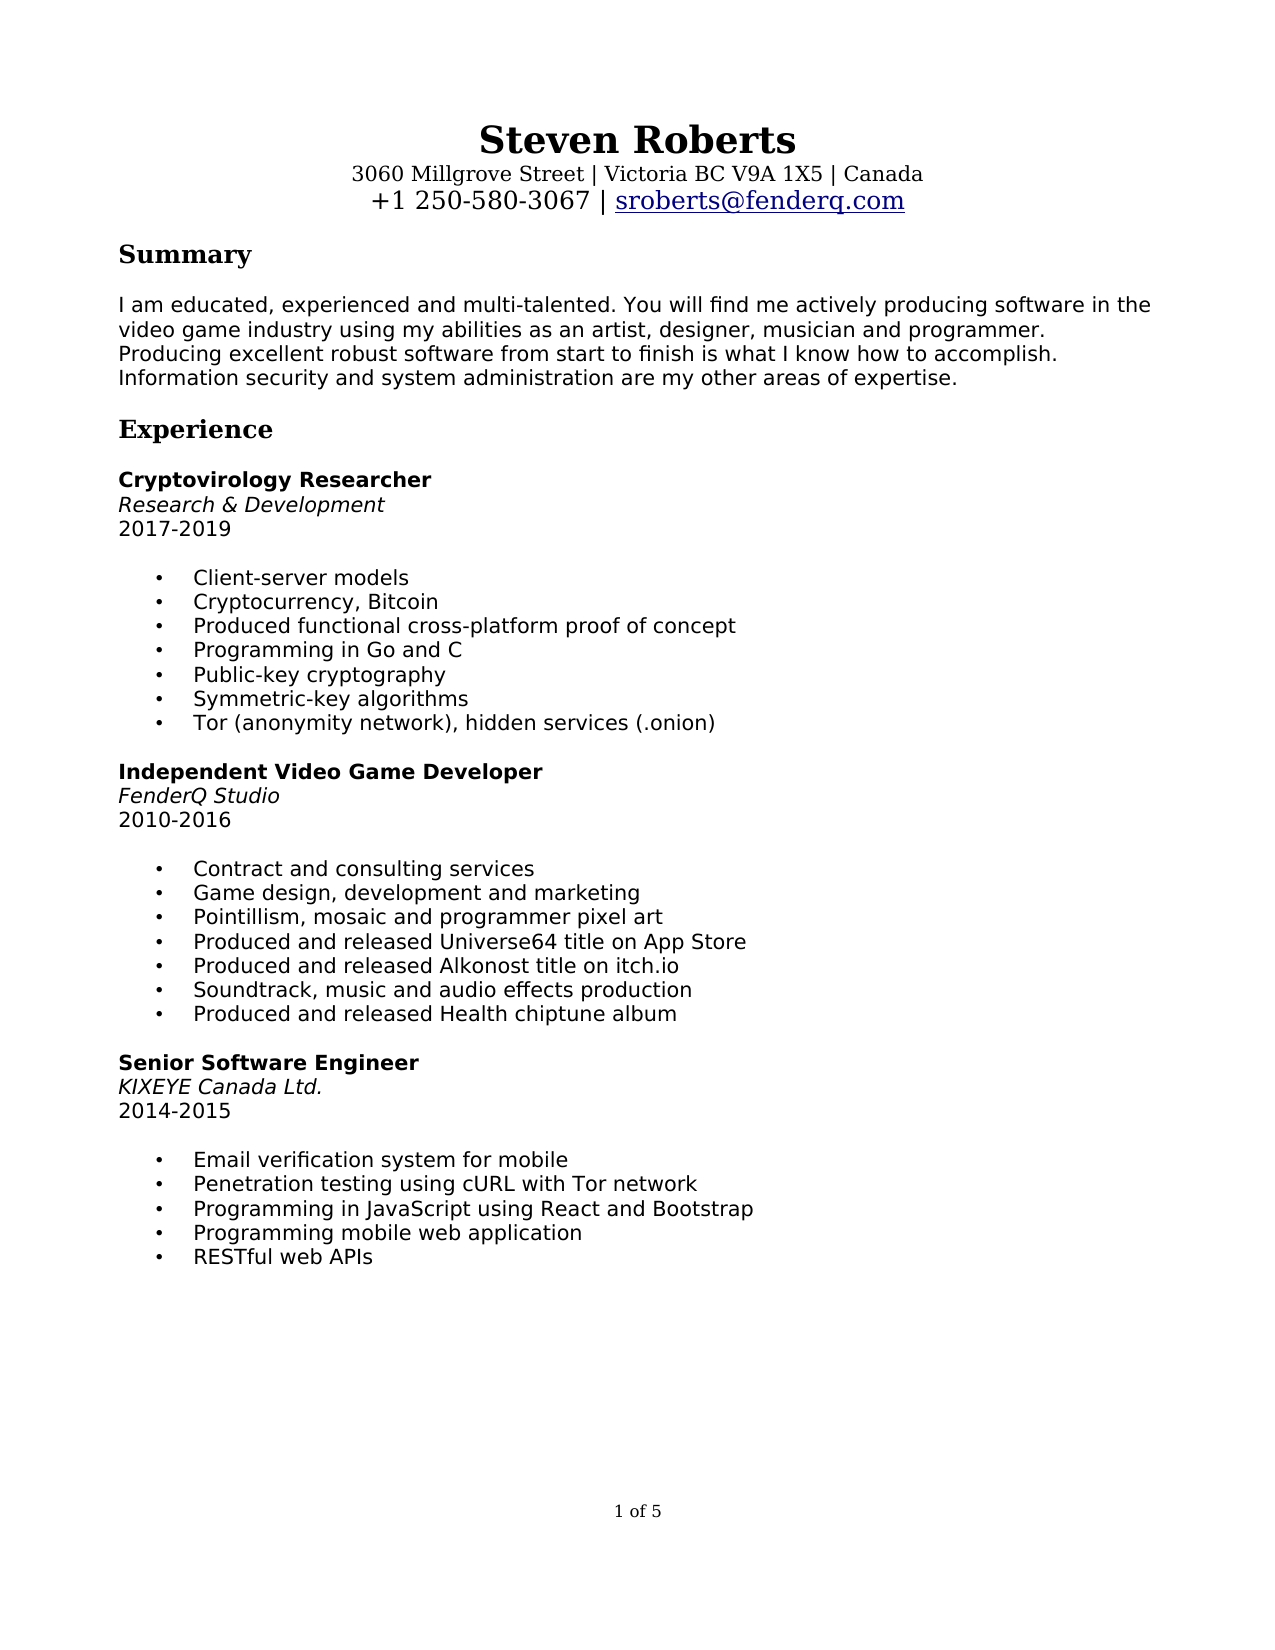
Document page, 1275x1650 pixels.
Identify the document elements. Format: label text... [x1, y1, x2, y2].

text Steven Roberts [118, 118, 1157, 162]
text 2010-2016 [118, 808, 1157, 833]
text 3060 Millgrove Street | Victoria BC V9A 1X5 | Canada [118, 162, 1157, 186]
text +1 250-580-3067 | sroberts@fenderq.com [118, 186, 1157, 216]
list Programming mobile web application [156, 1221, 1157, 1245]
list Email verification system for mobile [156, 1148, 1157, 1172]
list Pointillism, mosaic and programmer pixel art [156, 905, 1157, 930]
text Experience [118, 415, 1157, 444]
text Independent Video Game Developer [118, 760, 1157, 784]
text 2014-2015 [118, 1099, 1157, 1124]
list RESTful web APIs [156, 1245, 1157, 1269]
text Cryptovirology Researcher [118, 468, 1157, 493]
list Programming in JavaScript using React and Bootstrap [156, 1197, 1157, 1221]
list Produced and released Universe64 title on App Store [156, 930, 1157, 954]
text Summary [118, 240, 1157, 269]
list Soundtrack, music and audio effects production [156, 978, 1157, 1002]
list Produced and released Alkonost title on itch.io [156, 954, 1157, 978]
list Produced functional cross-platform proof of concept [156, 614, 1157, 638]
text I am educated, experienced and multi-talented. You will find me actively producing software in the video game industry using my abilities as an artist, designer, musician and programmer. Producing excellent robust software from start to finish is what I know how to accomplish. Information security and system administration are my other areas of expertise. [118, 293, 1157, 391]
list Public-key cryptography [156, 663, 1157, 687]
text KIXEYE Canada Ltd. [118, 1075, 1157, 1099]
list Penetration testing using cURL with Tor network [156, 1172, 1157, 1197]
text FenderQ Studio [118, 784, 1157, 808]
text Research & Development [118, 493, 1157, 517]
text 2017-2019 [118, 517, 1157, 541]
list Contract and consulting services [156, 857, 1157, 881]
list Symmetric-key algorithms [156, 687, 1157, 711]
list Produced and released Health chiptune album [156, 1002, 1157, 1027]
list Game design, development and marketing [156, 881, 1157, 905]
list Tor (anonymity network), hidden services (.onion) [156, 711, 1157, 736]
list Client-server models [156, 566, 1157, 590]
text Senior Software Engineer [118, 1051, 1157, 1075]
list Programming in Go and C [156, 638, 1157, 663]
list Cryptocurrency, Bitcoin [156, 590, 1157, 614]
